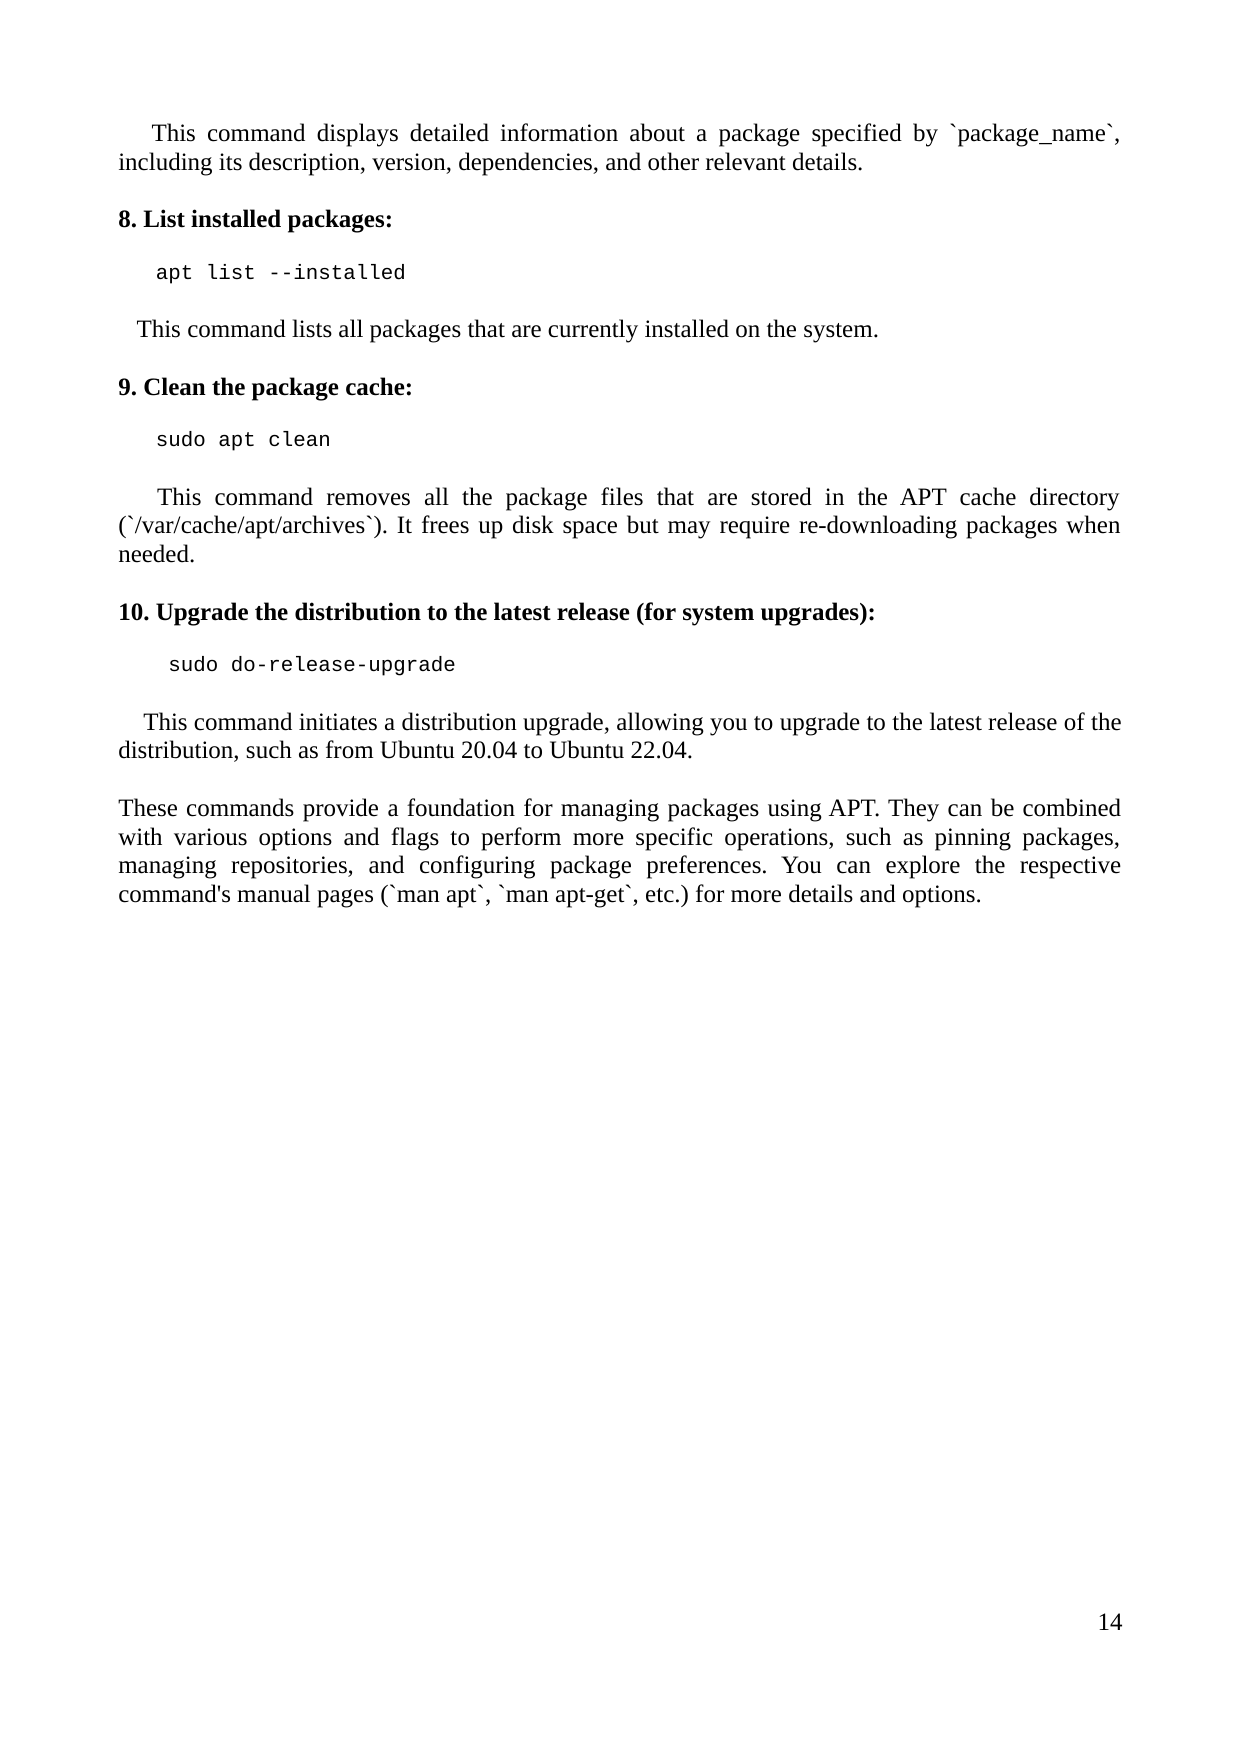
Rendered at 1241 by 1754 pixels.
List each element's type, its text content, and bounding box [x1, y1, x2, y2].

text sudo apt clean [118, 429, 1122, 453]
text 8. List installed packages: [118, 204, 1122, 233]
text 9. Clean the package cache: [118, 372, 1122, 401]
text 10. Upgrade the distribution to the latest release (for system upgrades): [118, 597, 1122, 625]
text This command initiates a distribution upgrade, allowing you to upgrade to the latest release of the distribution, such as from Ubuntu 20.04 to Ubuntu 22.04. [118, 707, 1122, 764]
text These commands provide a foundation for managing packages using APT. They can be combined with various options and flags to perform more specific operations, such as pinning packages, managing repositories, and configuring package preferences. You can explore the respective command's manual pages (`man apt`, `man apt-get`, etc.) for more details and options. [118, 793, 1122, 908]
text apt list --installed [118, 262, 1122, 286]
text This command removes all the package files that are stored in the APT cache directory (`/var/cache/apt/archives`). It frees up disk space but may require re-downloading packages when needed. [118, 482, 1122, 568]
text This command lists all packages that are currently installed on the system. [118, 314, 1122, 343]
text sudo do-release-upgrade [118, 654, 1122, 678]
text This command displays detailed information about a package specified by `package_name`, including its description, version, dependencies, and other relevant details. [118, 118, 1122, 176]
